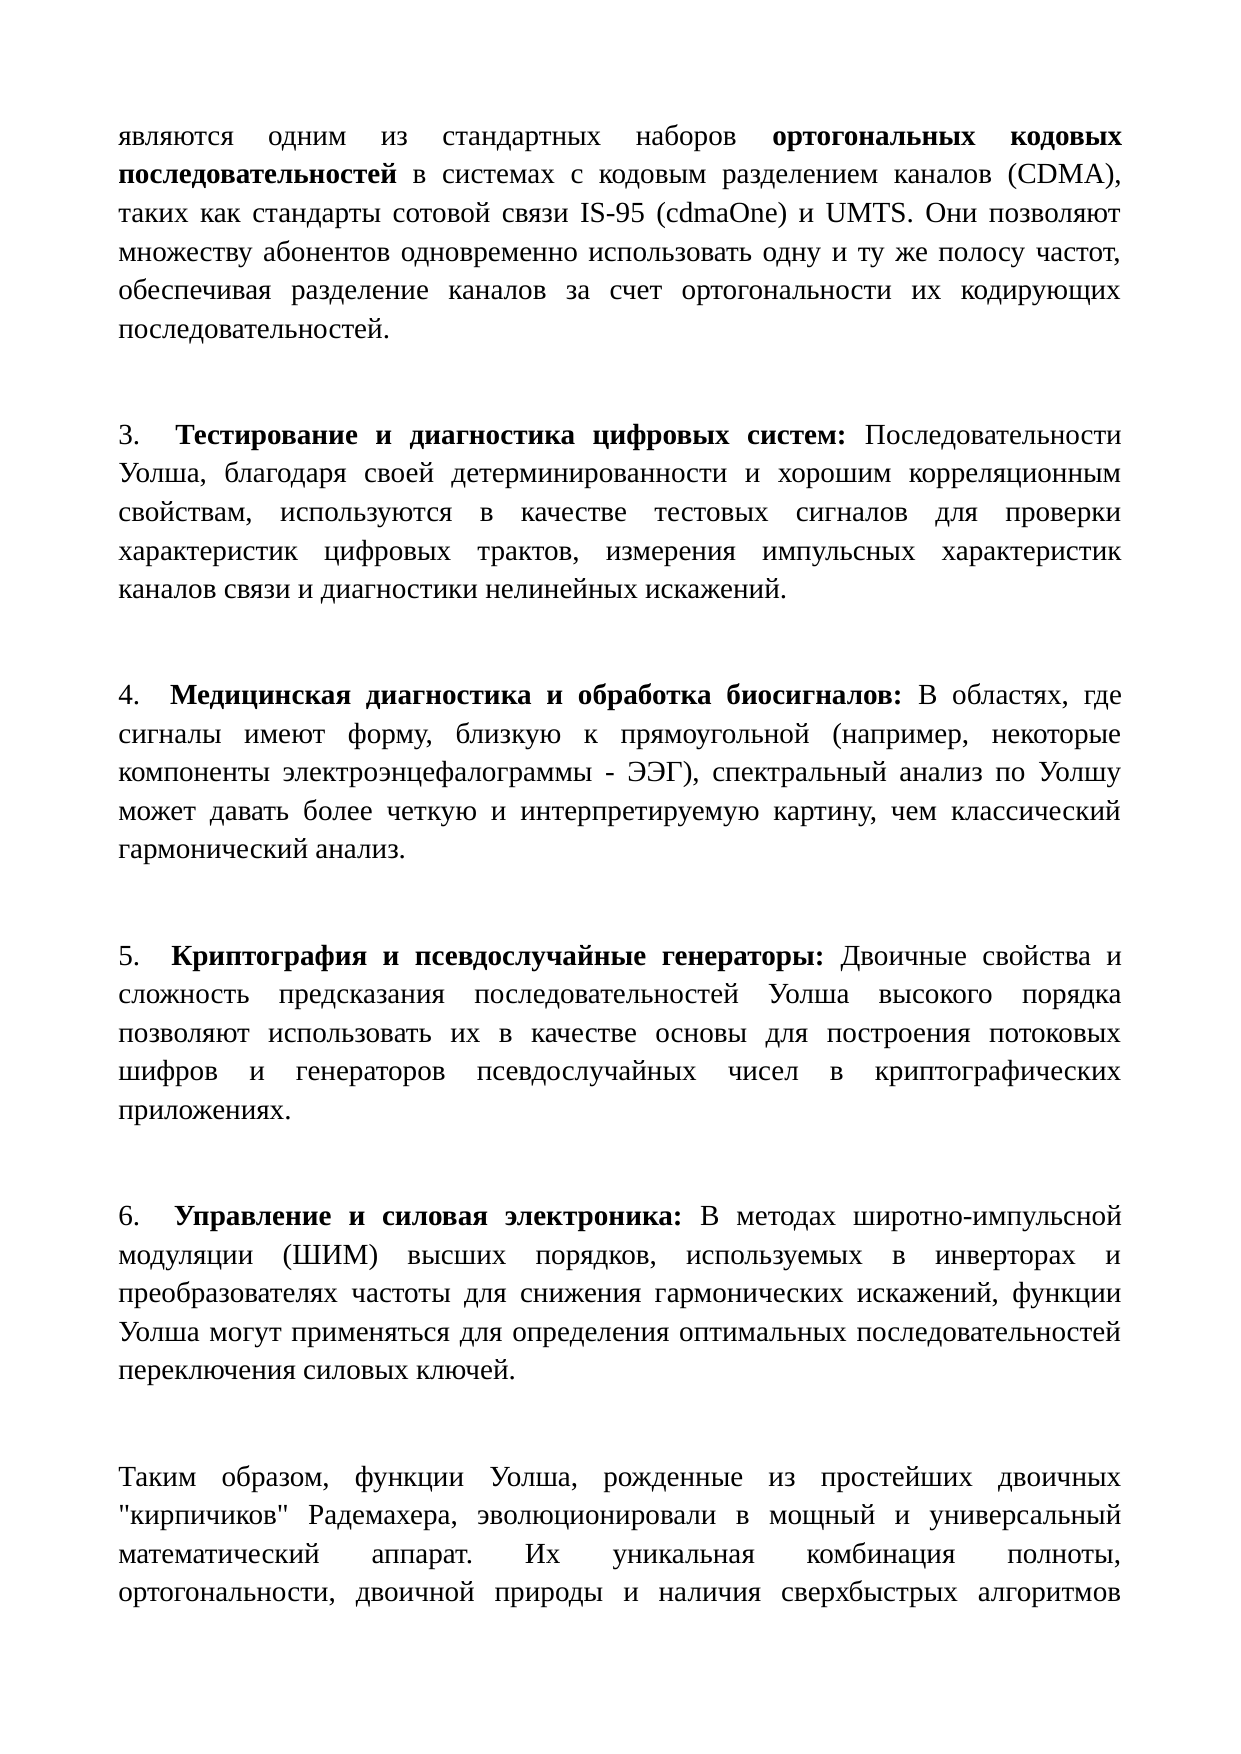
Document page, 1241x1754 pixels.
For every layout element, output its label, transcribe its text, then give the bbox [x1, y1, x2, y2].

text 4. Медицинская диагностика и обработка биосигналов: В областях, где сигналы имеют форму, близкую к прямоугольной (например, некоторые компоненты электроэнцефалограммы - ЭЭГ), спектральный анализ по Уолшу может давать более четкую и интерпретируемую картину, чем классический гармонический анализ. [118, 677, 1122, 865]
text 3. Тестирование и диагностика цифровых систем: Последовательности Уолша, благодаря своей детерминированности и хорошим корреляционным свойствам, используются в качестве тестовых сигналов для проверки характеристик цифровых трактов, измерения импульсных характеристик каналов связи и диагностики нелинейных искажений. [118, 417, 1122, 605]
text являются одним из стандартных наборов ортогональных кодовых последовательностей в системах с кодовым разделением каналов (CDMA), таких как стандарты сотовой связи IS-95 (cdmaOne) и UMTS. Они позволяют множеству абонентов одновременно использовать одну и ту же полосу частот, обеспечивая разделение каналов за счет ортогональности их кодирующих последовательностей. [118, 118, 1122, 344]
text 5. Криптография и псевдослучайные генераторы: Двоичные свойства и сложность предсказания последовательностей Уолша высокого порядка позволяют использовать их в качестве основы для построения потоковых шифров и генераторов псевдослучайных чисел в криптографических приложениях. [118, 938, 1122, 1126]
text Таким образом, функции Уолша, рожденные из простейших двоичных "кирпичиков" Радемахера, эволюционировали в мощный и универсальный математический аппарат. Их уникальная комбинация полноты, ортогональности, двоичной природы и наличия сверхбыстрых алгоритмов [118, 1459, 1122, 1608]
text 6. Управление и силовая электроника: В методах широтно-импульсной модуляции (ШИМ) высших порядков, используемых в инверторах и преобразователях частоты для снижения гармонических искажений, функции Уолша могут применяться для определения оптимальных последовательностей переключения силовых ключей. [118, 1198, 1122, 1386]
